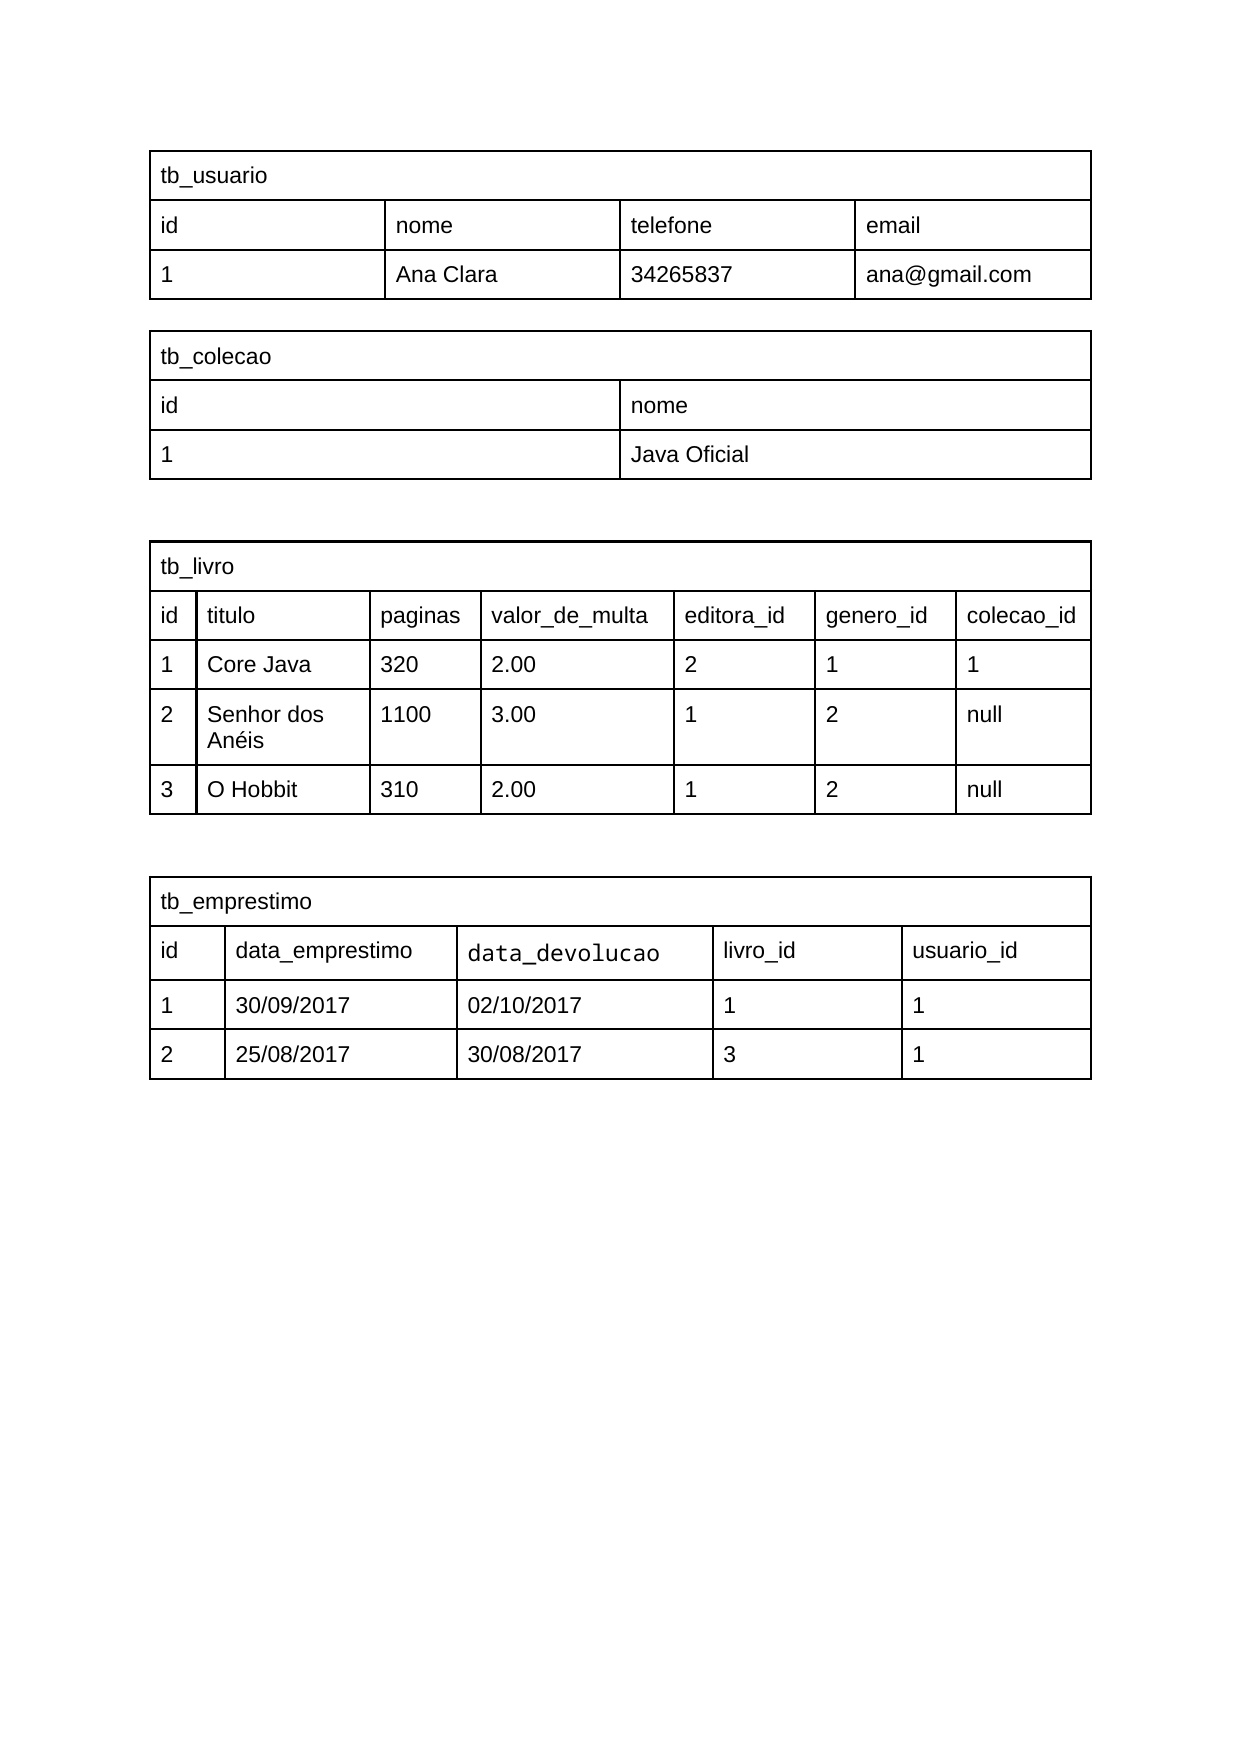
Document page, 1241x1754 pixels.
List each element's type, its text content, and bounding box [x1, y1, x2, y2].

table_cell 25/08/2017 [226, 1030, 456, 1078]
table_cell id [151, 592, 195, 639]
table_cell livro_id [714, 927, 901, 979]
table_cell 1 [151, 641, 195, 688]
table_cell 1 [816, 641, 955, 688]
table_cell 02/10/2017 [458, 981, 712, 1028]
table_cell 2 [816, 690, 955, 764]
table_cell 34265837 [621, 251, 854, 298]
table_cell 2.00 [482, 641, 673, 688]
table_cell 1 [675, 690, 814, 764]
table_header tb_usuario [151, 152, 1090, 199]
table_cell colecao_id [957, 592, 1090, 639]
table_cell 1 [903, 981, 1090, 1028]
table_cell 2 [675, 641, 814, 688]
table_cell Java Oficial [621, 431, 1090, 478]
table_cell Senhor dos Anéis [198, 690, 369, 764]
table_cell id [151, 381, 619, 429]
table_cell 3 [151, 766, 195, 813]
table_cell valor_de_multa [482, 592, 673, 639]
table_cell nome [621, 381, 1090, 429]
table_cell id [151, 927, 224, 979]
table_header tb_colecao [151, 332, 1090, 379]
table_cell editora_id [675, 592, 814, 639]
table_cell null [957, 766, 1090, 813]
table_cell ana@gmail.com [856, 251, 1090, 298]
table_cell 1 [151, 251, 384, 298]
table_cell nome [386, 201, 619, 248]
table_cell genero_id [816, 592, 955, 639]
table_cell data_devolucao [458, 927, 712, 979]
table_cell 1 [151, 431, 619, 478]
table_cell 2 [151, 1030, 224, 1078]
table_cell 30/09/2017 [226, 981, 456, 1028]
table_cell 1 [675, 766, 814, 813]
table_cell 1 [714, 981, 901, 1028]
table_cell paginas [371, 592, 480, 639]
table_cell 3 [714, 1030, 901, 1078]
table_cell usuario_id [903, 927, 1090, 979]
table_cell 30/08/2017 [458, 1030, 712, 1078]
table_cell titulo [198, 592, 369, 639]
table_cell Core Java [198, 641, 369, 688]
table_header tb_emprestimo [151, 878, 1090, 925]
table_cell O Hobbit [198, 766, 369, 813]
table_cell telefone [621, 201, 854, 248]
table_header tb_livro [151, 543, 1090, 590]
table_cell 2.00 [482, 766, 673, 813]
table_cell 2 [816, 766, 955, 813]
table_cell Ana Clara [386, 251, 619, 298]
table_cell 310 [371, 766, 480, 813]
table_cell 3.00 [482, 690, 673, 764]
table_cell data_emprestimo [226, 927, 456, 979]
table_cell email [856, 201, 1090, 248]
table_cell null [957, 690, 1090, 764]
table_cell 1 [151, 981, 224, 1028]
table_cell id [151, 201, 384, 248]
table_cell 1100 [371, 690, 480, 764]
table_cell 1 [957, 641, 1090, 688]
table_cell 1 [903, 1030, 1090, 1078]
table_cell 2 [151, 690, 195, 764]
table_cell 320 [371, 641, 480, 688]
